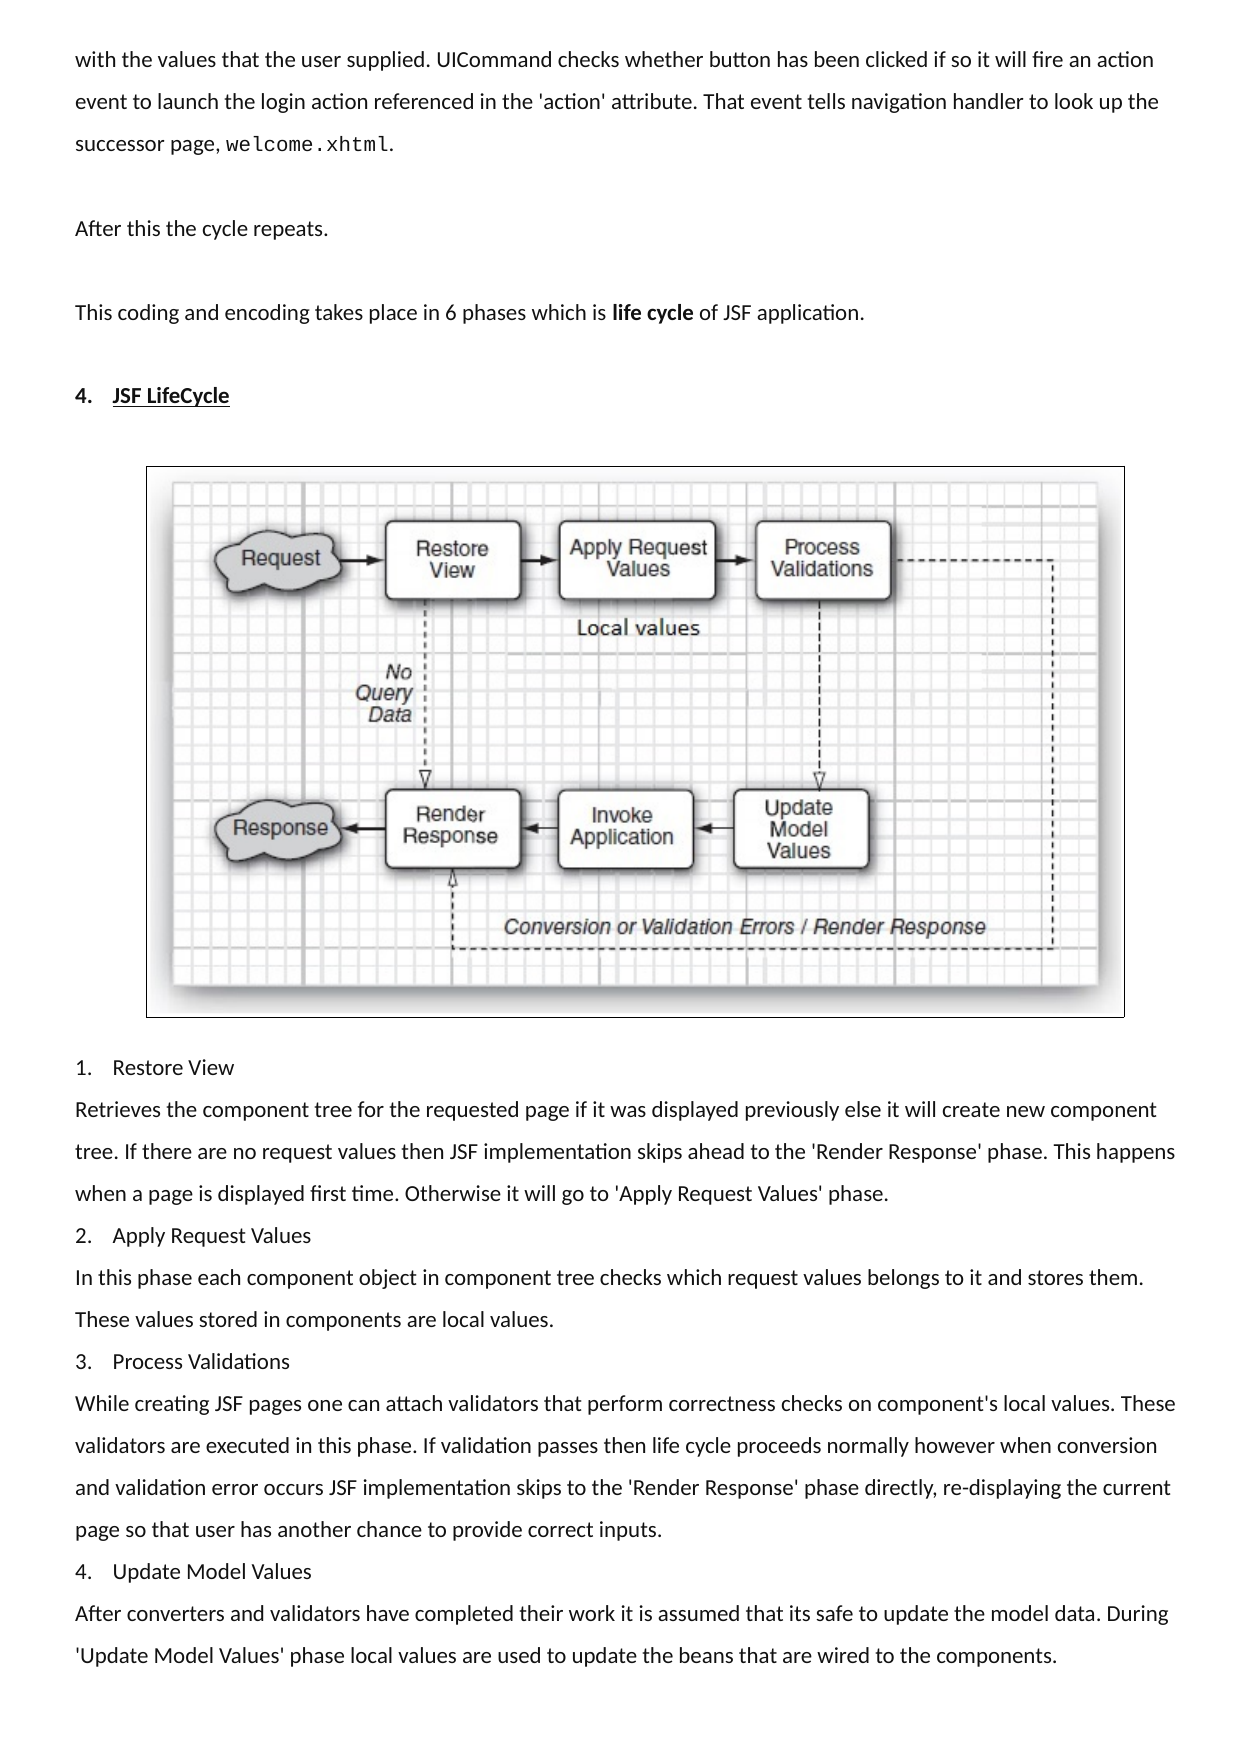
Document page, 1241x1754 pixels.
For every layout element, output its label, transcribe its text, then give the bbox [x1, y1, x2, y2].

text After converters and validators have completed their work it is assumed that its safe to update the model data. During 'Update Model Values' phase local values are used to update the beans that are wired to the components. [75, 1599, 1195, 1669]
text While creating JSF pages one can attach validators that perform correctness checks on component's local values. These validators are executed in this phase. If validation passes then life cycle proceeds normally however when conversion and validation error occurs JSF implementation skips to the 'Render Response' phase directly, re-displaying the current page so that user has another chance to provide correct inputs. [75, 1389, 1195, 1543]
text 3. Process Validations [75, 1347, 1195, 1375]
text 1. Restore View [75, 1053, 1195, 1081]
text 4. JSF LifeCycle [75, 382, 1195, 410]
text 2. Apply Request Values [75, 1221, 1195, 1249]
text After this the cycle repeats. [75, 214, 1195, 242]
text 4. Update Model Values [75, 1557, 1195, 1585]
text Retrieves the component tree for the requested page if it was displayed previously else it will create new component tree. If there are no request values then JSF implementation skips ahead to the 'Render Response' phase. This happens when a page is displayed first time. Otherwise it will go to 'Apply Request Values' phase. [75, 1095, 1195, 1207]
text This coding and encoding takes place in 6 phases which is life cycle of JSF application. [75, 298, 1195, 326]
picture [149, 468, 1122, 1015]
text In this phase each component object in component tree checks which request values belongs to it and stores them. These values stored in components are local values. [75, 1263, 1195, 1333]
list with the values that the user supplied. UICommand checks whether button has been clicked if so it will fire an action event to launch the login action referenced in the 'action' attribute. That event tells navigation handler to look up the successor page, welcome.xhtml. [75, 45, 1195, 157]
